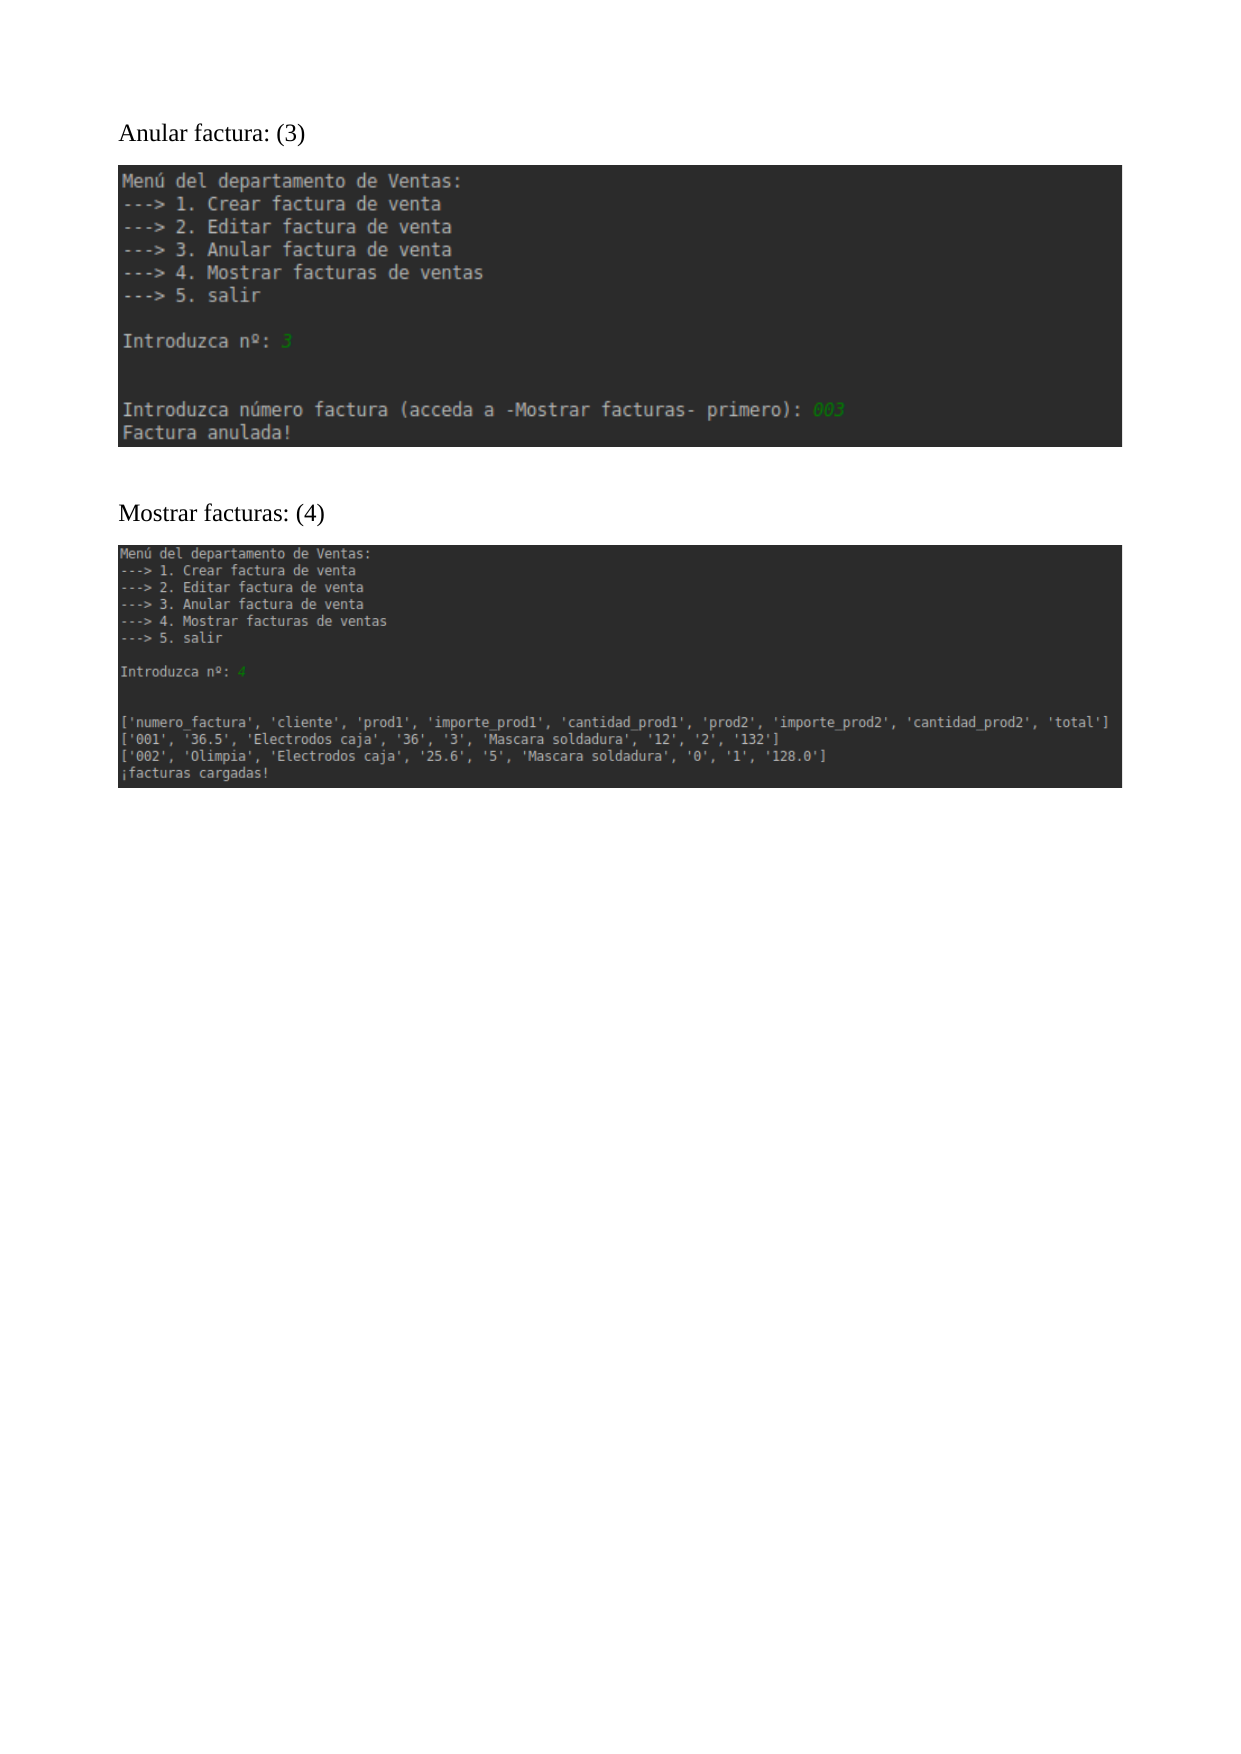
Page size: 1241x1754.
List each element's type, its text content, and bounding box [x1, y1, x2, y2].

picture [118, 545, 1123, 788]
text Mostrar facturas: (4) [118, 498, 1122, 527]
text Anular factura: (3) [118, 118, 1122, 147]
picture [118, 165, 1123, 447]
